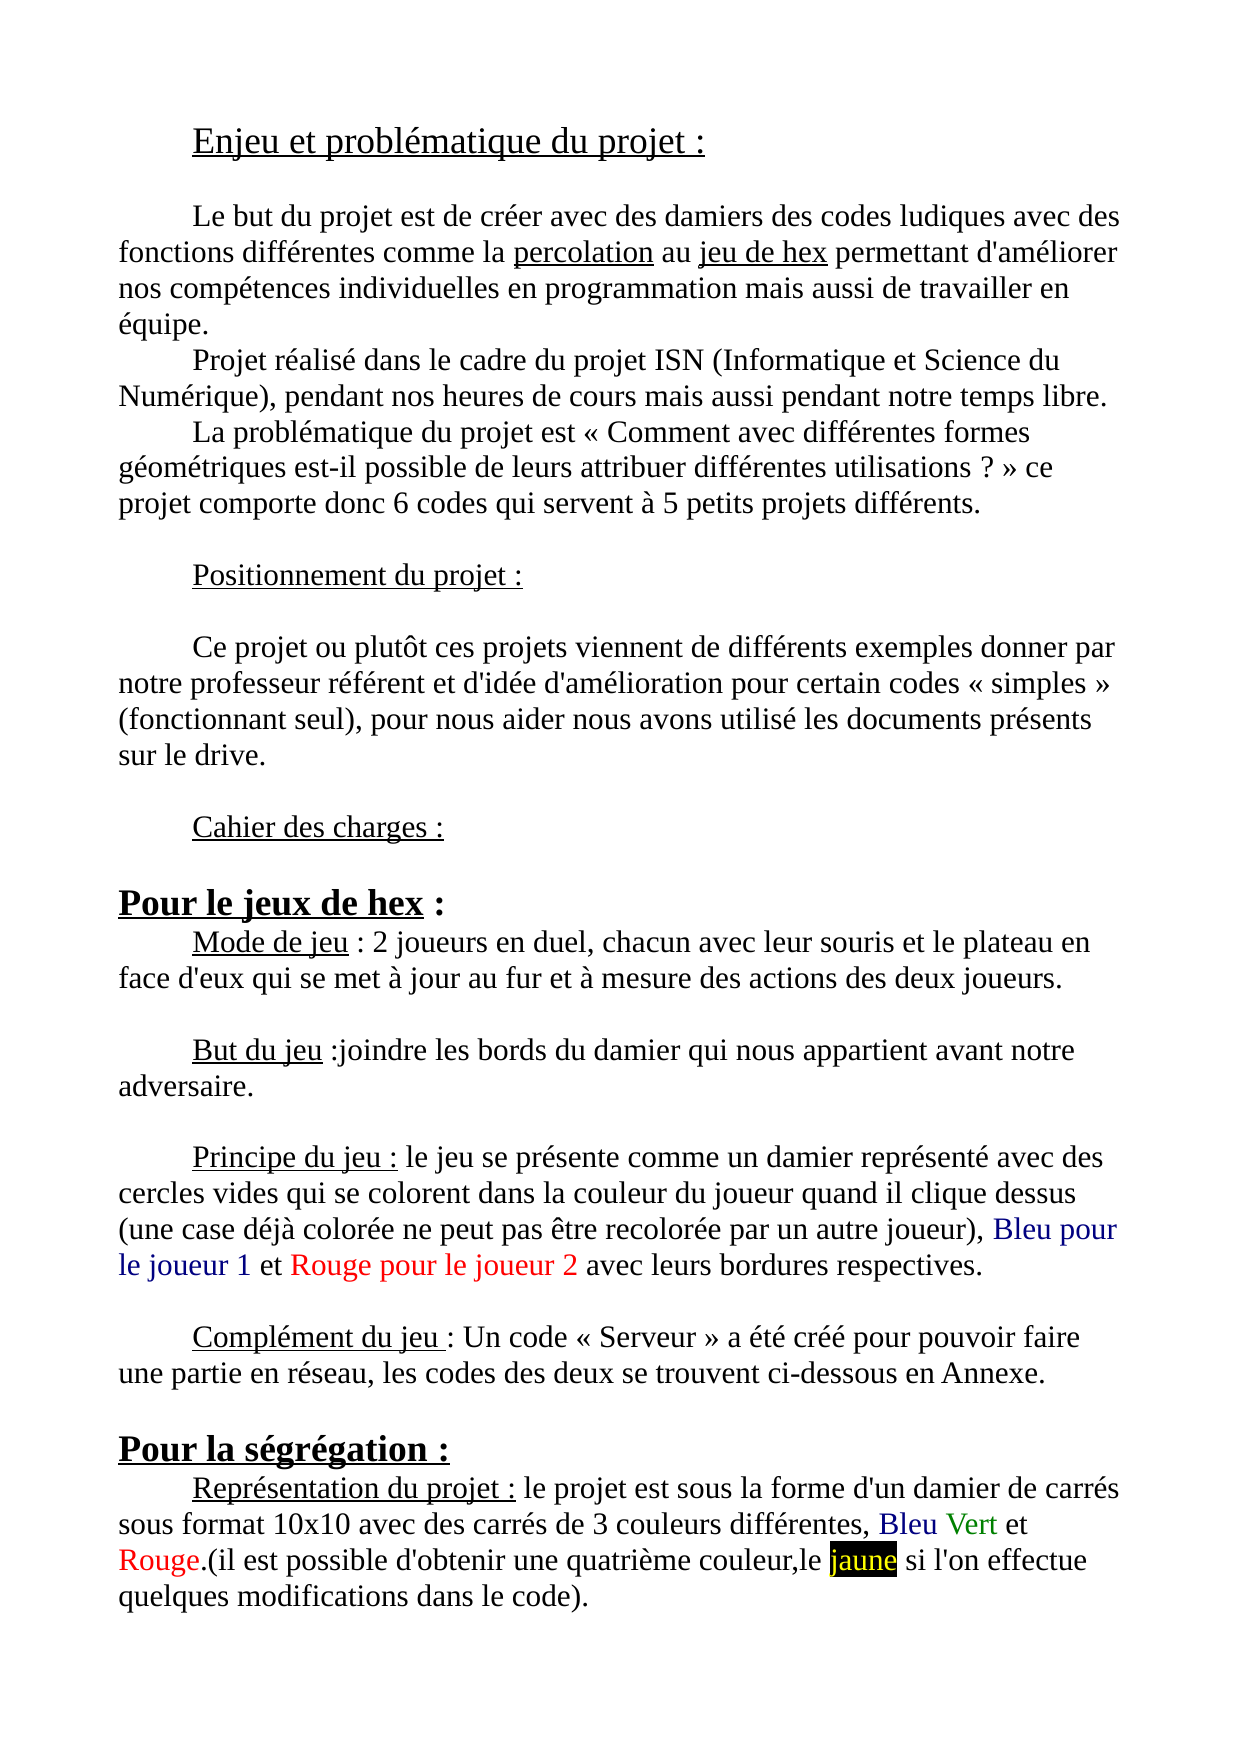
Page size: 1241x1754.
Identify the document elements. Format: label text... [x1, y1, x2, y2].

text Ce projet ou plutôt ces projets viennent de différents exemples donner par notre professeur référent et d'idée d'amélioration pour certain codes « simples » (fonctionnant seul), pour nous aider nous avons utilisé les documents présents sur le drive. [118, 628, 1122, 772]
text But du jeu :joindre les bords du damier qui nous appartient avant notre adversaire. [118, 1031, 1122, 1103]
text Principe du jeu : le jeu se présente comme un damier représenté avec des cercles vides qui se colorent dans la couleur du joueur quand il clique dessus (une case déjà colorée ne peut pas être recolorée par un autre joueur), Bleu pour le joueur 1 et Rouge pour le joueur 2 avec leurs bordures respectives. [118, 1139, 1122, 1282]
text Enjeu et problématique du projet : [118, 118, 1122, 161]
text La problématique du projet est « Comment avec différentes formes géométriques est-il possible de leurs attribuer différentes utilisations ? » ce projet comporte donc 6 codes qui servent à 5 petits projets différents. [118, 413, 1122, 521]
text Pour le jeux de hex : [118, 880, 1122, 923]
text Cahier des charges : [118, 808, 1122, 844]
text Projet réalisé dans le cadre du projet ISN (Informatique et Science du Numérique), pendant nos heures de cours mais aussi pendant notre temps libre. [118, 341, 1122, 413]
text Mode de jeu : 2 joueurs en duel, chacun avec leur souris et le plateau en face d'eux qui se met à jour au fur et à mesure des actions des deux joueurs. [118, 923, 1122, 995]
text Pour la ségrégation : [118, 1426, 1122, 1469]
text Le but du projet est de créer avec des damiers des codes ludiques avec des fonctions différentes comme la percolation au jeu de hex permettant d'améliorer nos compétences individuelles en programmation mais aussi de travailler en équipe. [118, 197, 1122, 341]
text Représentation du projet : le projet est sous la forme d'un damier de carrés sous format 10x10 avec des carrés de 3 couleurs différentes, Bleu Vert et Rouge.(il est possible d'obtenir une quatrième couleur,le jaune si l'on effectue quelques modifications dans le code). [118, 1469, 1122, 1613]
text Complément du jeu : Un code « Serveur » a été créé pour pouvoir faire une partie en réseau, les codes des deux se trouvent ci-dessous en Annexe. [118, 1318, 1122, 1390]
text Positionnement du projet : [118, 557, 1122, 592]
